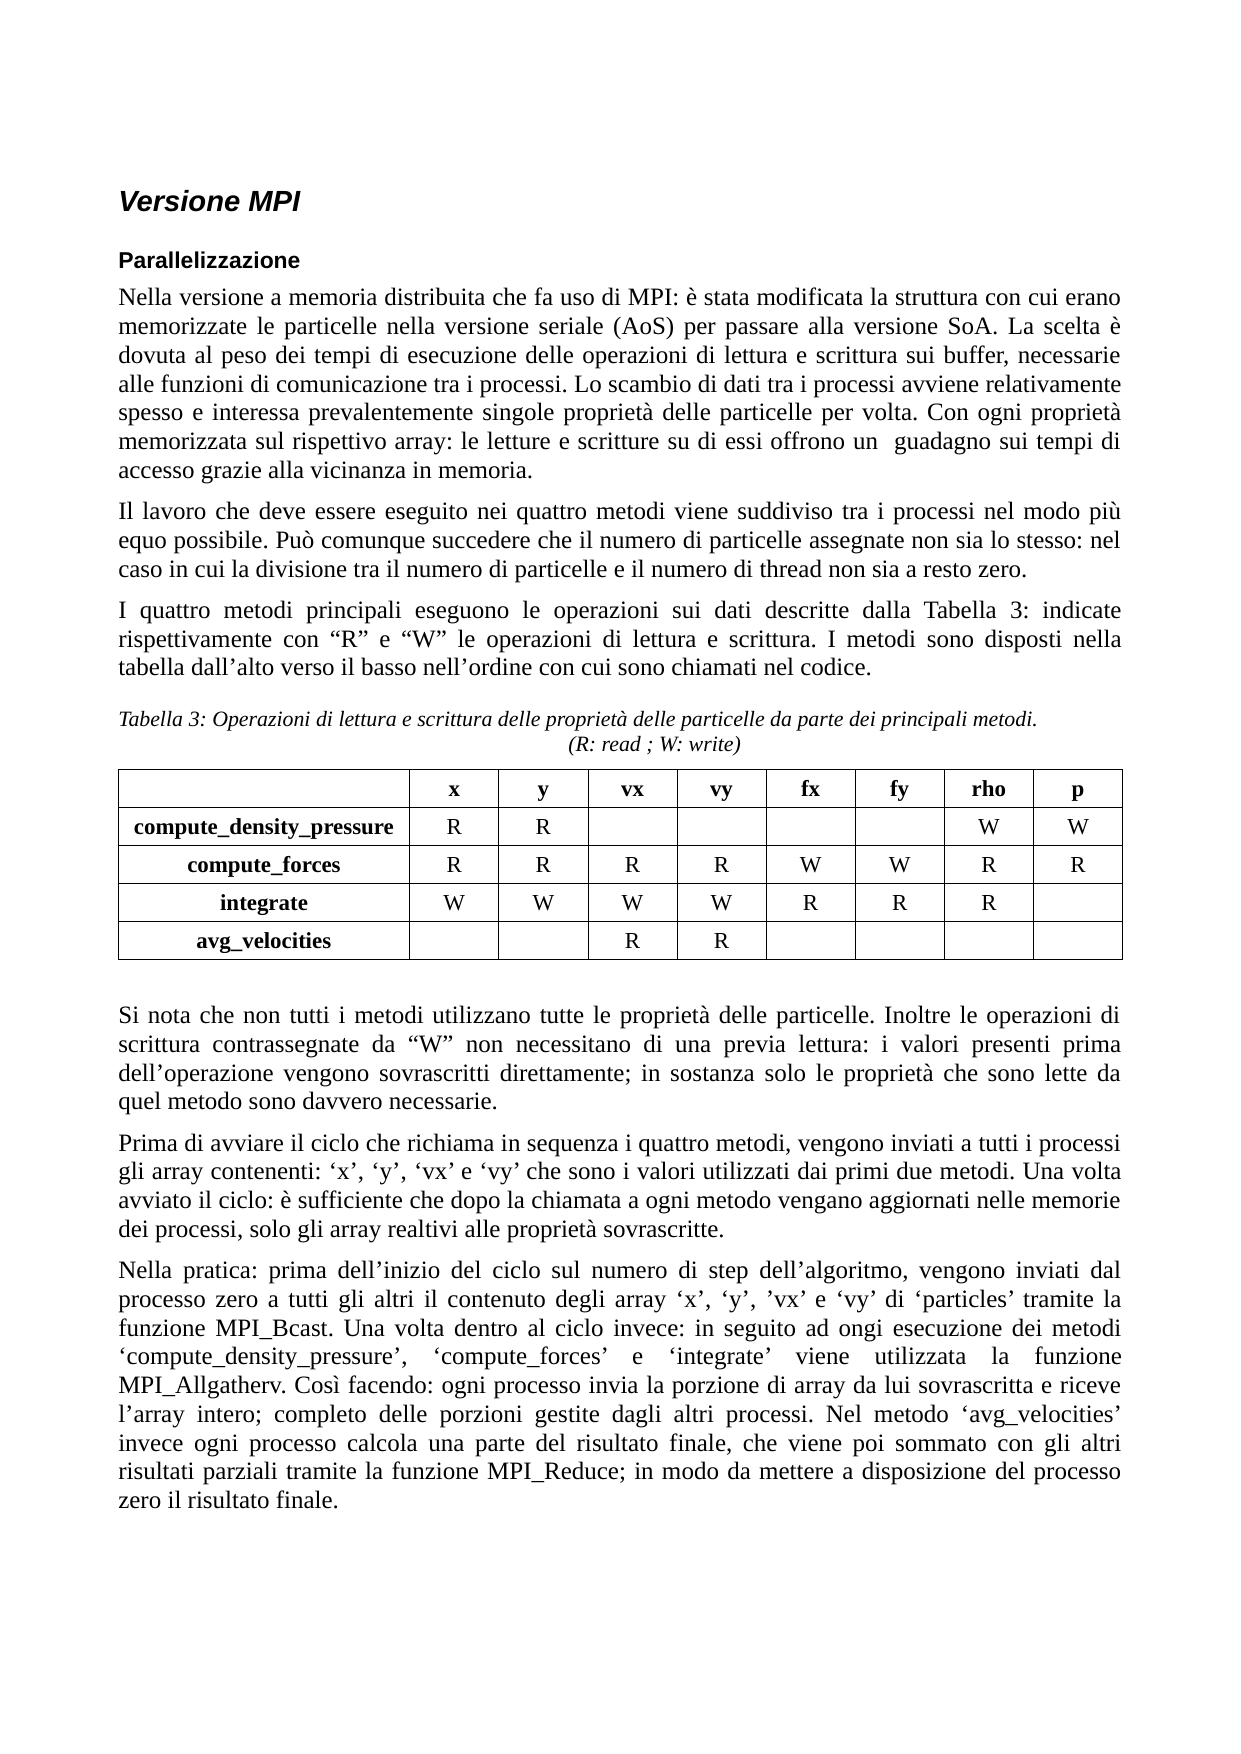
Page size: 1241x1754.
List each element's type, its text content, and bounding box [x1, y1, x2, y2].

table_cell [1034, 884, 1122, 921]
table_header vx [589, 770, 677, 807]
table_cell [678, 808, 766, 845]
table_cell R [767, 884, 855, 921]
table_header rho [945, 770, 1033, 807]
table_header x [410, 770, 498, 807]
table_cell R [678, 922, 766, 959]
table_cell [767, 808, 855, 845]
text I quattro metodi principali eseguono le operazioni sui dati descritte dalla Tabella 3: indicate rispettivamente con “R” e “W” le operazioni di lettura e scrittura. I metodi sono disposti nella tabella dall’alto verso il basso nell’ordine con cui sono chiamati nel codice. [118, 595, 1122, 681]
table_cell R [499, 808, 588, 845]
subtitle Versione MPI [118, 184, 1122, 218]
table_cell W [1034, 808, 1122, 845]
table_cell R [1034, 846, 1122, 883]
table_cell W [410, 884, 498, 921]
table_header vy [678, 770, 766, 807]
table_cell [767, 922, 855, 959]
table_cell [589, 808, 677, 845]
table_cell [856, 808, 944, 845]
table_cell compute_density_pressure [119, 808, 409, 845]
table_cell W [856, 846, 944, 883]
table_cell W [589, 884, 677, 921]
table_cell compute_forces [119, 846, 409, 883]
table_header y [499, 770, 588, 807]
table_cell R [945, 846, 1033, 883]
text Tabella 3: Operazioni di lettura e scrittura delle proprietà delle particelle da parte dei principali metodi. (R: read ; W: write) [118, 706, 1122, 757]
table_cell R [945, 884, 1033, 921]
text Prima di avviare il ciclo che richiama in sequenza i quattro metodi, vengono inviati a tutti i processi gli array contenenti: ‘x’, ‘y’, ‘vx’ e ‘vy’ che sono i valori utilizzati dai primi due metodi. Una volta avviato il ciclo: è sufficiente che dopo la chiamata a ogni metodo vengano aggiornati nelle memorie dei processi, solo gli array realtivi alle proprietà sovrascritte. [118, 1128, 1122, 1243]
table_cell [410, 922, 498, 959]
table_cell avg_velocities [119, 922, 409, 959]
table_cell W [678, 884, 766, 921]
table_cell R [499, 846, 588, 883]
table_cell [945, 922, 1033, 959]
table_cell W [767, 846, 855, 883]
text Nella versione a memoria distribuita che fa uso di MPI: è stata modificata la struttura con cui erano memorizzate le particelle nella versione seriale (AoS) per passare alla versione SoA. La scelta è dovuta al peso dei tempi di esecuzione delle operazioni di lettura e scrittura sui buffer, necessarie alle funzioni di comunicazione tra i processi. Lo scambio di dati tra i processi avviene relativamente spesso e interessa prevalentemente singole proprietà delle particelle per volta. Con ogni proprietà memorizzata sul rispettivo array: le letture e scritture su di essi offrono un guadagno sui tempi di accesso grazie alla vicinanza in memoria. [118, 282, 1122, 484]
table_cell R [856, 884, 944, 921]
table_cell [856, 922, 944, 959]
table_header p [1034, 770, 1122, 807]
text Il lavoro che deve essere eseguito nei quattro metodi viene suddiviso tra i processi nel modo più equo possibile. Può comunque succedere che il numero di particelle assegnate non sia lo stesso: nel caso in cui la divisione tra il numero di particelle e il numero di thread non sia a resto zero. [118, 496, 1122, 582]
table_cell [499, 922, 588, 959]
table_header [119, 770, 409, 807]
table_cell W [945, 808, 1033, 845]
subtitle Parallelizzazione [118, 247, 1122, 273]
table_cell [1034, 922, 1122, 959]
table_cell integrate [119, 884, 409, 921]
table_header fy [856, 770, 944, 807]
table_cell R [678, 846, 766, 883]
table_cell R [589, 922, 677, 959]
text Si nota che non tutti i metodi utilizzano tutte le proprietà delle particelle. Inoltre le operazioni di scrittura contrassegnate da “W” non necessitano di una previa lettura: i valori presenti prima dell’operazione vengono sovrascritti direttamente; in sostanza solo le proprietà che sono lette da quel metodo sono davvero necessarie. [118, 1000, 1122, 1115]
table_cell R [589, 846, 677, 883]
table_cell R [410, 808, 498, 845]
text Nella pratica: prima dell’inizio del ciclo sul numero di step dell’algoritmo, vengono inviati dal processo zero a tutti gli altri il contenuto degli array ‘x’, ‘y’, ’vx’ e ‘vy’ di ‘particles’ tramite la funzione MPI_Bcast. Una volta dentro al ciclo invece: in seguito ad ongi esecuzione dei metodi ‘compute_density_pressure’, ‘compute_forces’ e ‘integrate’ viene utilizzata la funzione MPI_Allgatherv. Così facendo: ogni processo invia la porzione di array da lui sovrascritta e riceve l’array intero; completo delle porzioni gestite dagli altri processi. Nel metodo ‘avg_velocities’ invece ogni processo calcola una parte del risultato finale, che viene poi sommato con gli altri risultati parziali tramite la funzione MPI_Reduce; in modo da mettere a disposizione del processo zero il risultato finale. [118, 1255, 1122, 1514]
table_cell R [410, 846, 498, 883]
table_cell W [499, 884, 588, 921]
table_header fx [767, 770, 855, 807]
